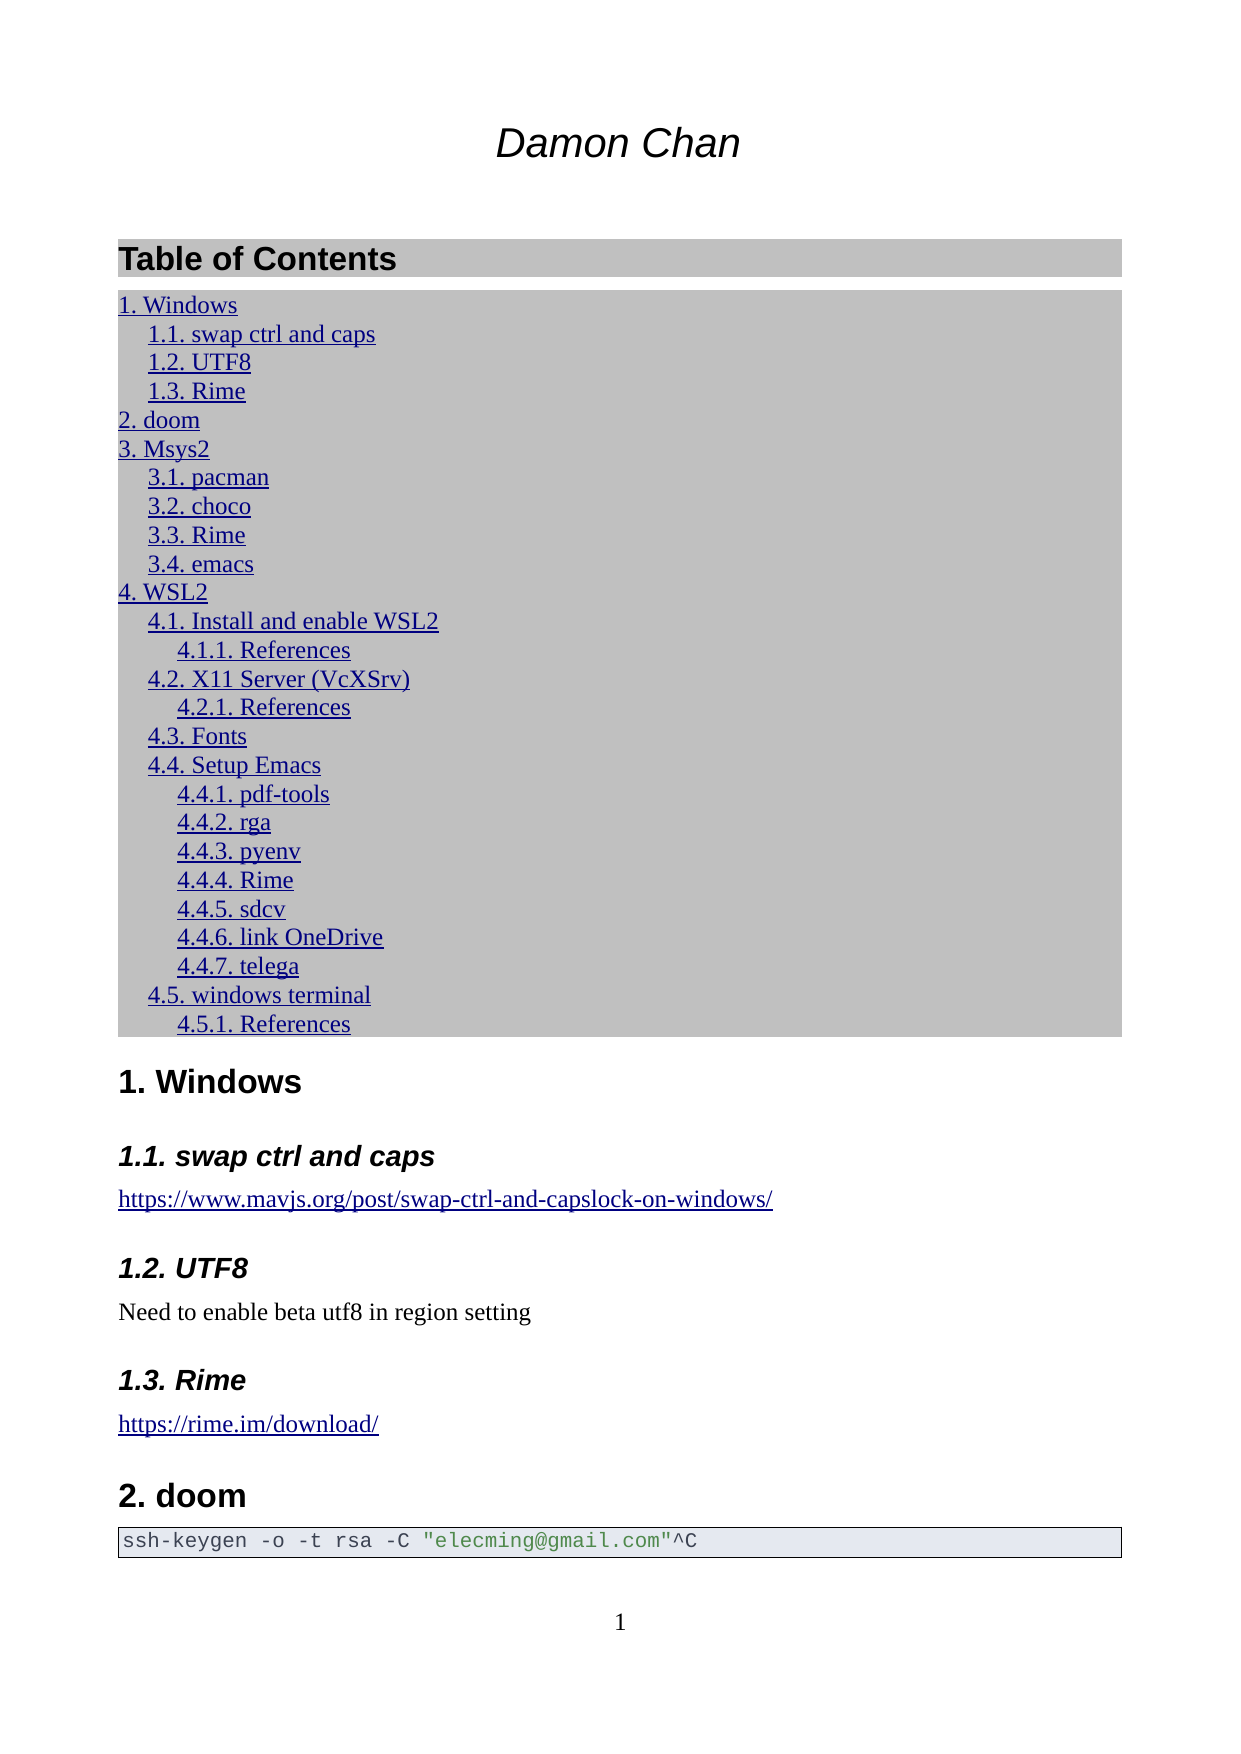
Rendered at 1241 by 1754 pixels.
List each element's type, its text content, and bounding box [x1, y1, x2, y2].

subtitle swap ctrl and caps [118, 1138, 1122, 1172]
text 4.4. Setup Emacs [148, 750, 1122, 779]
subtitle UTF8 [118, 1251, 1122, 1284]
text 4.1.1. References [177, 635, 1122, 664]
text 4.3. Fonts [148, 721, 1122, 750]
subtitle Table of Contents [118, 239, 1122, 277]
text 4.2.1. References [177, 692, 1122, 721]
text 4. WSL2 [118, 577, 1122, 606]
text Need to enable beta utf8 in region setting [118, 1297, 1122, 1326]
subtitle Damon Chan [118, 118, 1122, 166]
subtitle Rime [118, 1363, 1122, 1397]
text 3. Msys2 [118, 434, 1122, 462]
text 4.4.7. telega [177, 951, 1122, 980]
text 1. Windows [118, 290, 1122, 319]
text 4.5. windows terminal [148, 980, 1122, 1009]
text 1.1. swap ctrl and caps [148, 319, 1122, 347]
text 4.4.6. link OneDrive [177, 922, 1122, 951]
subtitle doom [118, 1475, 1122, 1514]
text 4.4.3. pyenv [177, 836, 1122, 865]
text 3.2. choco [148, 491, 1122, 520]
text 4.5.1. References [177, 1009, 1122, 1037]
text 4.1. Install and enable WSL2 [148, 606, 1122, 635]
text 3.1. pacman [148, 462, 1122, 491]
text https://rime.im/download/ [118, 1409, 1122, 1438]
text 2. doom [118, 405, 1122, 434]
text 4.4.2. rga [177, 807, 1122, 836]
text 1.2. UTF8 [148, 347, 1122, 376]
text 3.4. emacs [148, 549, 1122, 577]
text 4.2. X11 Server (VcXSrv) [148, 664, 1122, 692]
text 4.4.1. pdf-tools [177, 779, 1122, 807]
text 4.4.5. sdcv [177, 894, 1122, 922]
text ssh-keygen -o -t rsa -C "elecming@gmail.com"^C [119, 1528, 1121, 1557]
text 4.4.4. Rime [177, 865, 1122, 894]
text 1.3. Rime [148, 376, 1122, 405]
text 3.3. Rime [148, 520, 1122, 549]
subtitle Windows [118, 1062, 1122, 1101]
text https://www.mavjs.org/post/swap-ctrl-and-capslock-on-windows/ [118, 1184, 1122, 1213]
